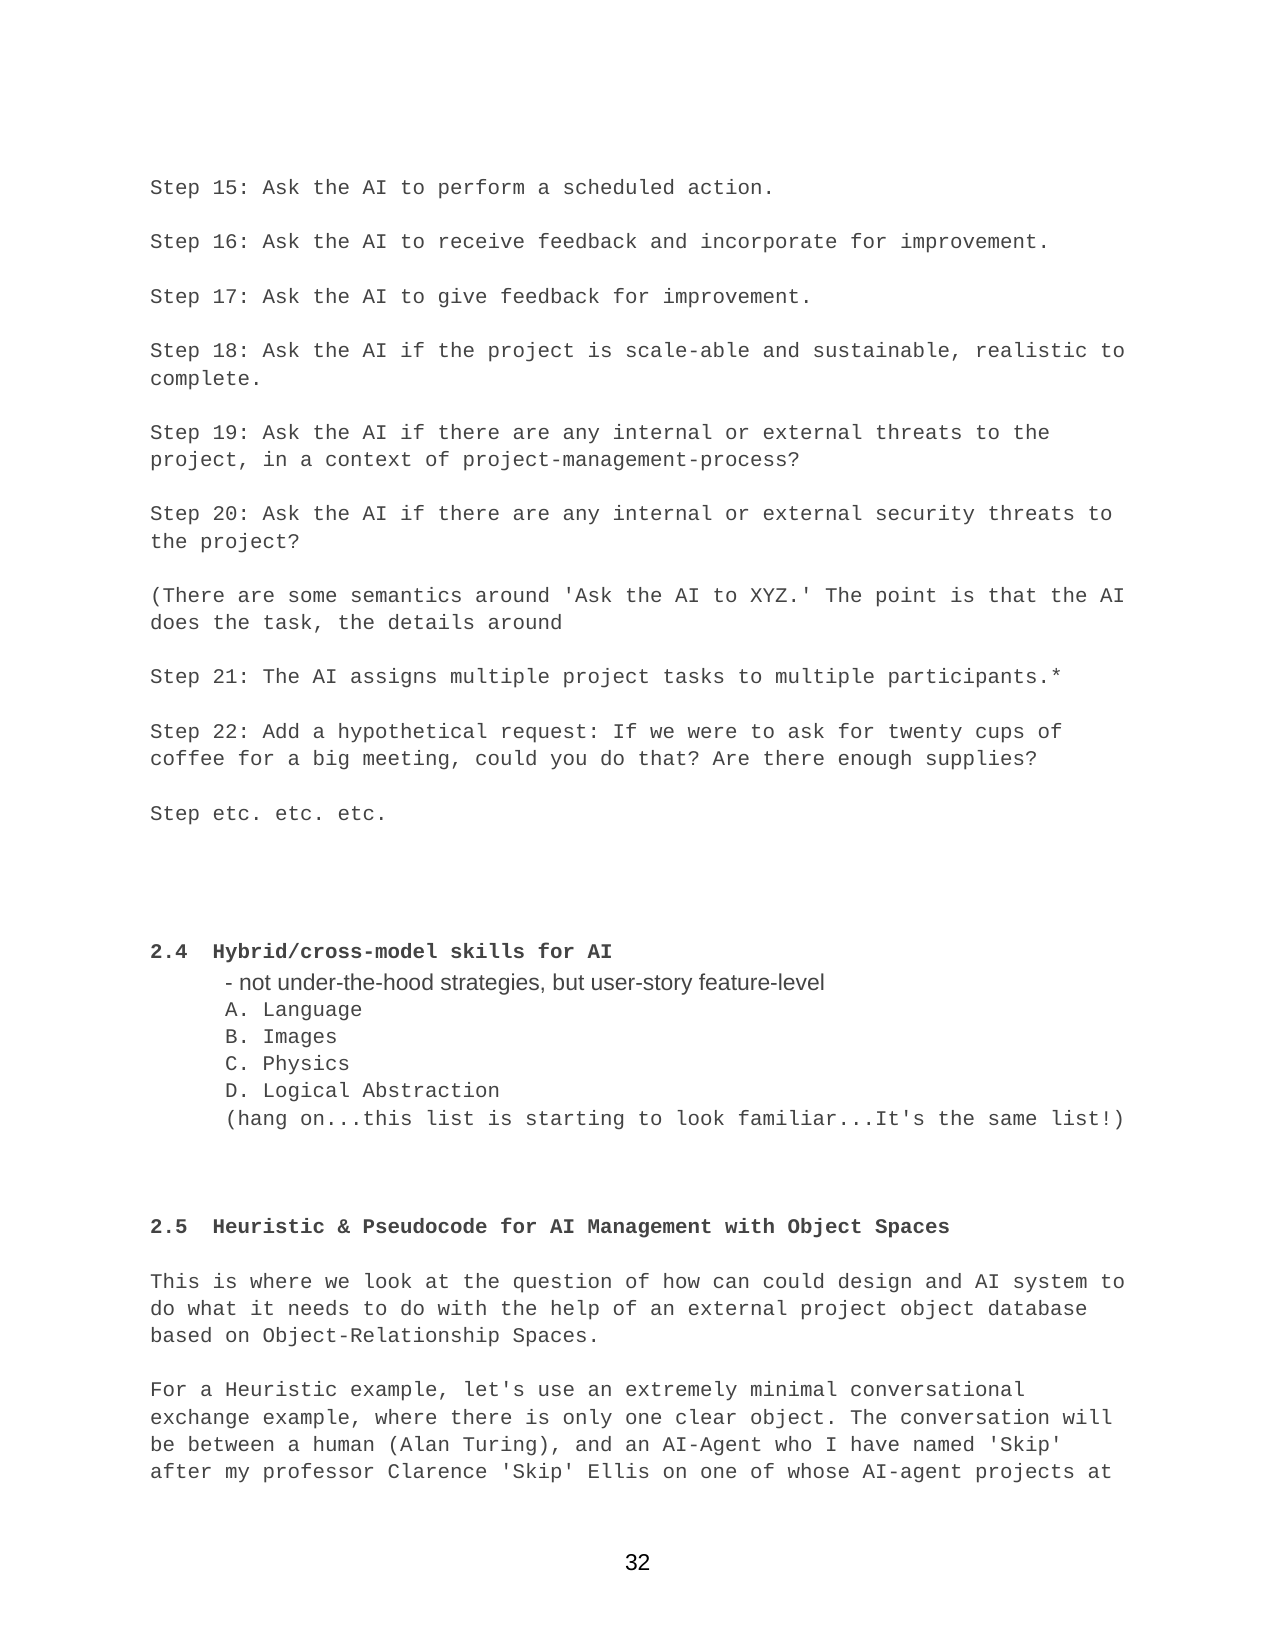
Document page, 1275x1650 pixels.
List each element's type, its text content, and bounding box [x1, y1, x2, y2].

text Step 22: Add a hypothetical request: If we were to ask for twenty cups of coffee for a big meeting, could you do that? Are there enough supplies? [150, 721, 1125, 772]
text Step 15: Ask the AI to perform a scheduled action. [150, 177, 1125, 201]
text Step 20: Ask the AI if there are any internal or external security threats to the project? [150, 503, 1125, 554]
text 2.5 Heuristic & Pseudocode for AI Management with Object Spaces [150, 1216, 1125, 1240]
text (hang on...this list is starting to look familiar...It's the same list!) [150, 1108, 1125, 1131]
text (There are some semantics around 'Ask the AI to XYZ.' The point is that the AI does the task, the details around [150, 585, 1125, 636]
text Step 21: The AI assigns multiple project tasks to multiple participants.* [150, 667, 1125, 690]
text - not under-the-hood strategies, but user-story feature-level [150, 969, 1125, 995]
text Step 17: Ask the AI to give feedback for improvement. [150, 286, 1125, 309]
text Step etc. etc. etc. [150, 802, 1125, 826]
text D. Logical Abstraction [150, 1080, 1125, 1104]
text Step 18: Ask the AI if the project is scale-able and sustainable, realistic to complete. [150, 340, 1125, 391]
text For a Heuristic example, let's use an extremely minimal conversational exchange example, where there is only one clear object. The conversation will be between a human (Alan Turing), and an AI-Agent who I have named 'Skip' after my professor Clarence 'Skip' Ellis on one of whose AI-agent projects at [150, 1379, 1125, 1485]
text B. Images [150, 1026, 1125, 1050]
text This is where we look at the question of how can could design and AI system to do what it needs to do with the help of an external project object database based on Object-Relationship Spaces. [150, 1271, 1125, 1349]
text Step 19: Ask the AI if there are any internal or external threats to the project, in a context of project-management-process? [150, 422, 1125, 473]
text C. Physics [150, 1053, 1125, 1077]
text A. Language [150, 999, 1125, 1022]
text 2.4 Hybrid/cross-model skills for AI [150, 941, 1125, 965]
text Step 16: Ask the AI to receive feedback and incorporate for improvement. [150, 232, 1125, 255]
